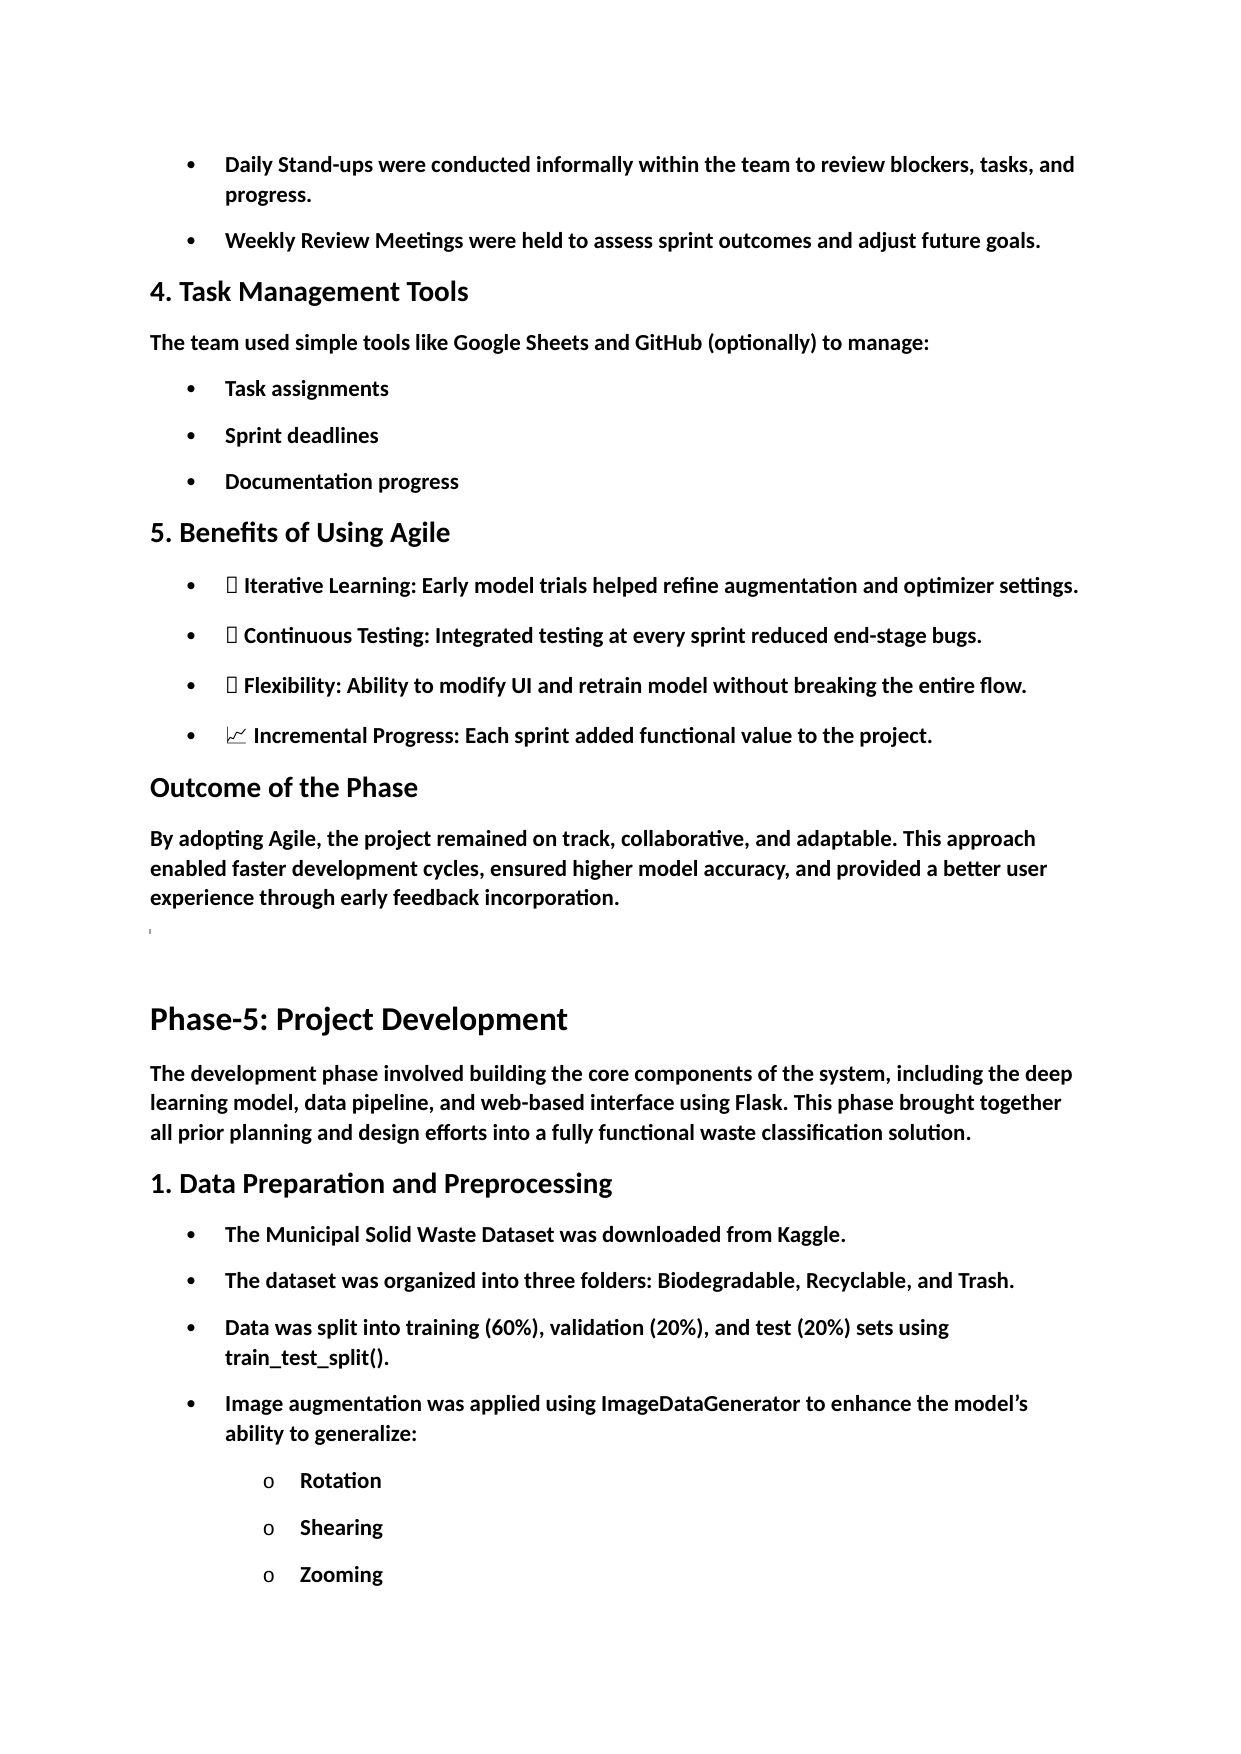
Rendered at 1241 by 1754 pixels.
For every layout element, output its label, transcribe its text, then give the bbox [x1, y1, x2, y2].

list Zooming [262, 1560, 1090, 1589]
text 5. Benefits of Using Agile [150, 514, 1090, 549]
list The Municipal Solid Waste Dataset was downloaded from Kaggle. [187, 1220, 1090, 1248]
list Shearing [262, 1513, 1090, 1541]
list 📈 Incremental Progress: Each sprint added functional value to the project. [187, 719, 1090, 750]
list 🔁 Flexibility: Ability to modify UI and retrain model without breaking the entire flow. [187, 669, 1090, 700]
list The dataset was organized into three folders: Biodegradable, Recyclable, and Trash. [187, 1266, 1090, 1294]
text 4. Task Management Tools [150, 273, 1090, 309]
text 1. Data Preparation and Preprocessing [150, 1165, 1090, 1201]
list 💡 Iterative Learning: Early model trials helped refine augmentation and optimizer settings. [187, 569, 1090, 600]
text Phase-5: Project Development [150, 998, 1090, 1039]
text The team used simple tools like Google Sheets and GitHub (optionally) to manage: [150, 328, 1090, 356]
list Data was split into training (60%), validation (20%), and test (20%) sets using train_test_split(). [187, 1313, 1090, 1371]
text The development phase involved building the core components of the system, including the deep learning model, data pipeline, and web-based interface using Flask. This phase brought together all prior planning and design efforts into a fully functional waste classification solution. [150, 1059, 1090, 1146]
text Outcome of the Phase [150, 769, 1090, 805]
list Rotation [262, 1466, 1090, 1494]
list Task assignments [187, 374, 1090, 402]
list Documentation progress [187, 467, 1090, 495]
list Sprint deadlines [187, 421, 1090, 449]
list Daily Stand-ups were conducted informally within the team to review blockers, tasks, and progress. [187, 150, 1090, 208]
list Weekly Review Meetings were held to assess sprint outcomes and adjust future goals. [187, 226, 1090, 254]
list 🧪 Continuous Testing: Integrated testing at every sprint reduced end-stage bugs. [187, 619, 1090, 650]
list Image augmentation was applied using ImageDataGenerator to enhance the model’s ability to generalize: [187, 1389, 1090, 1447]
text By adopting Agile, the project remained on track, collaborative, and adaptable. This approach enabled faster development cycles, ensured higher model accuracy, and provided a better user experience through early feedback incorporation. [150, 824, 1090, 912]
